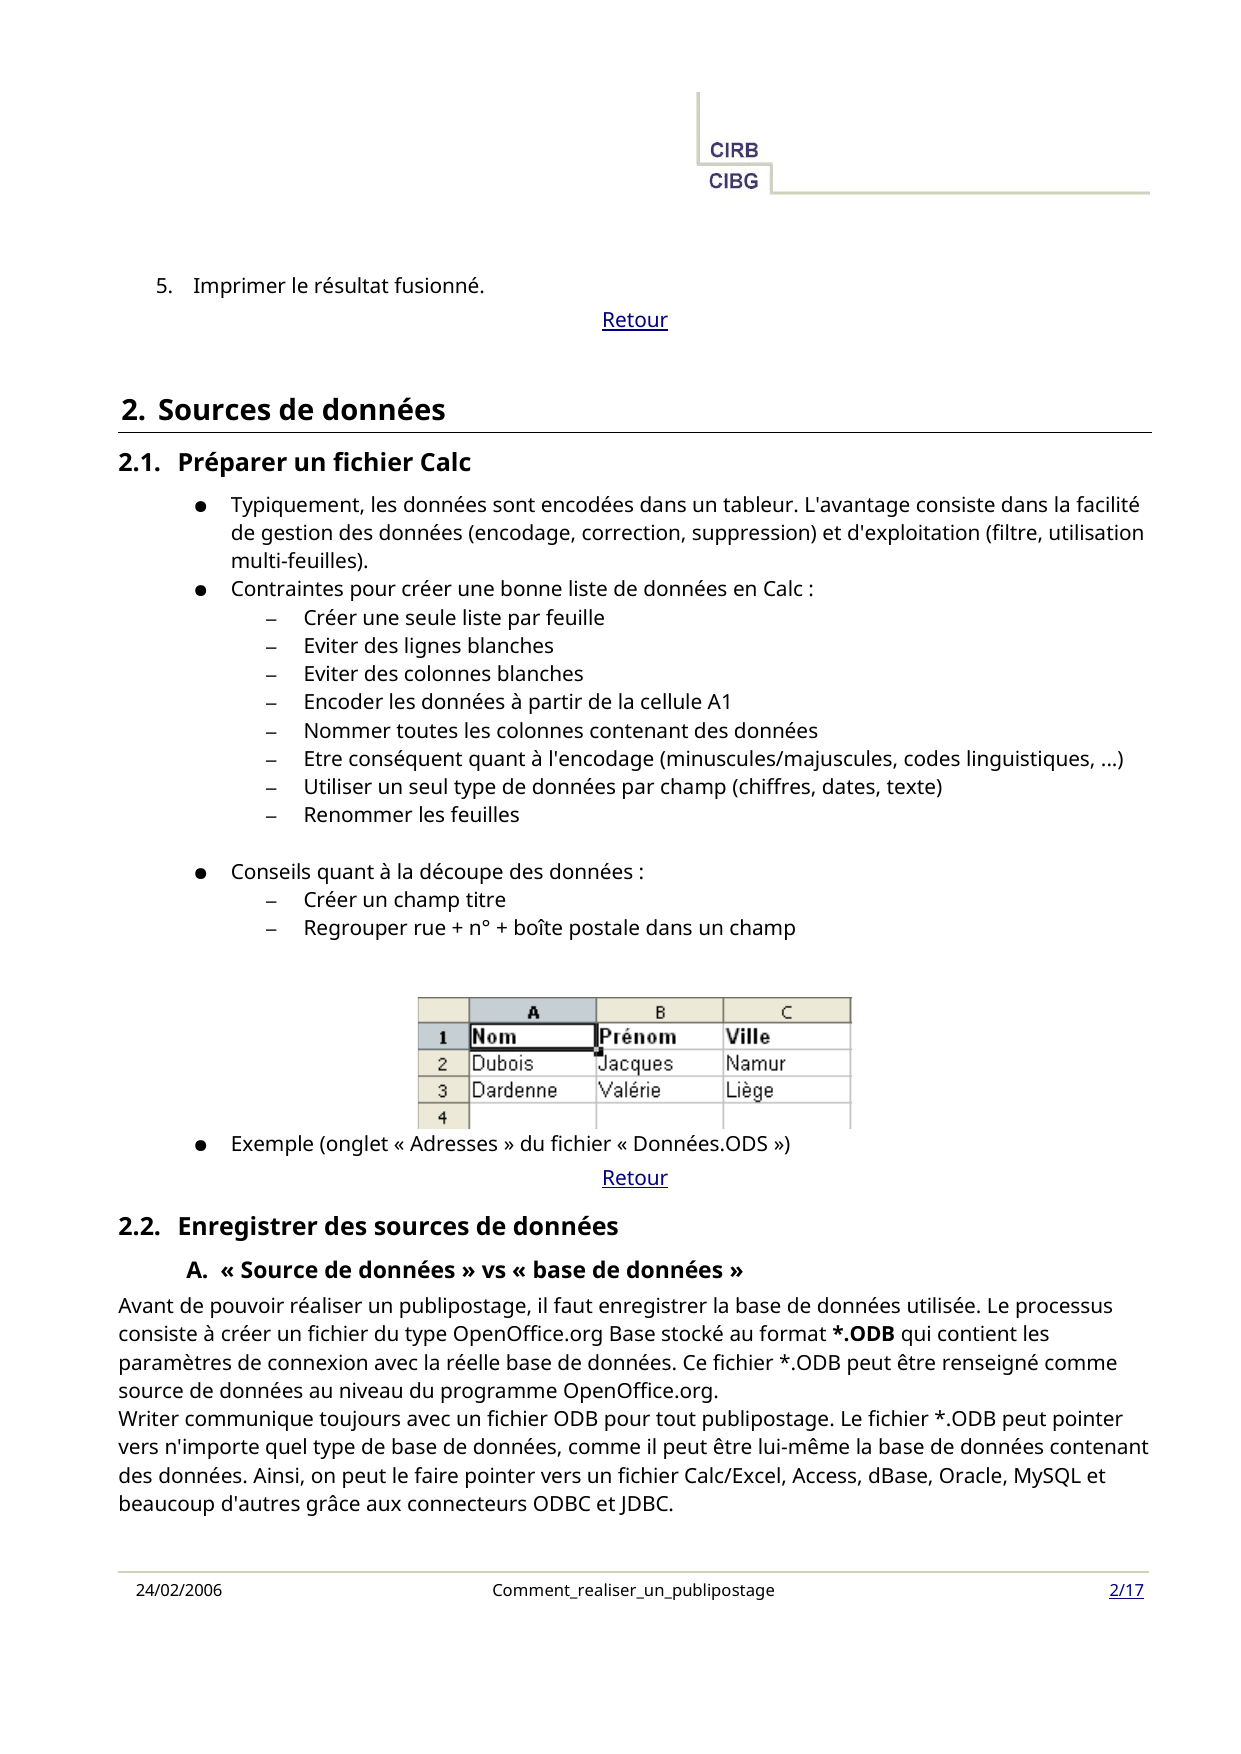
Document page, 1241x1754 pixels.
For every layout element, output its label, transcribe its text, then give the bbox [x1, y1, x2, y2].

list Imprimer le résultat fusionné. [156, 271, 1152, 300]
list Conseils quant à la découpe des données : [193, 857, 1152, 885]
table_header Retour [118, 300, 1152, 339]
subtitle Sources de données [118, 387, 1152, 432]
text Avant de pouvoir réaliser un publipostage, il faut enregistrer la base de données utilisée. Le processus consiste à créer un fichier du type OpenOffice.org Base stocké au format *.ODB qui contient les paramètres de connexion avec la réelle base de données. Ce fichier *.ODB peut être renseigné comme source de données au niveau du programme OpenOffice.org. [118, 1291, 1152, 1404]
picture [417, 997, 853, 1129]
subtitle « Source de données » vs « base de données » [118, 1254, 1152, 1285]
list Renommer les feuilles [266, 800, 1152, 829]
subtitle Enregistrer des sources de données [118, 1208, 1152, 1242]
table_header Retour [118, 1157, 1152, 1197]
list Typiquement, les données sont encodées dans un tableur. L'avantage consiste dans la facilité de gestion des données (encodage, correction, suppression) et d'exploitation (filtre, utilisation multi-feuilles). [193, 490, 1152, 574]
list Encoder les données à partir de la cellule A1 [266, 687, 1152, 716]
list Etre conséquent quant à l'encodage (minuscules/majuscules, codes linguistiques, ...) [266, 744, 1152, 772]
list Eviter des lignes blanches [266, 631, 1152, 659]
list Nommer toutes les colonnes contenant des données [266, 716, 1152, 744]
text Writer communique toujours avec un fichier ODB pour tout publipostage. Le fichier *.ODB peut pointer vers n'importe quel type de base de données, comme il peut être lui-même la base de données contenant des données. Ainsi, on peut le faire pointer vers un fichier Calc/Excel, Access, dBase, Oracle, MySQL et beaucoup d'autres grâce aux connecteurs ODBC et JDBC. [118, 1404, 1152, 1517]
list Eviter des colonnes blanches [266, 659, 1152, 687]
subtitle Préparer un fichier Calc [118, 444, 1152, 478]
list Créer un champ titre [266, 885, 1152, 913]
list Regrouper rue + n° + boîte postale dans un champ [266, 913, 1152, 942]
list Utiliser un seul type de données par champ (chiffres, dates, texte) [266, 772, 1152, 800]
list Créer une seule liste par feuille [266, 603, 1152, 631]
list Exemple (onglet « Adresses » du fichier « Données.ODS ») [193, 970, 1152, 1157]
picture [609, 92, 1150, 214]
list Contraintes pour créer une bonne liste de données en Calc : [193, 574, 1152, 603]
